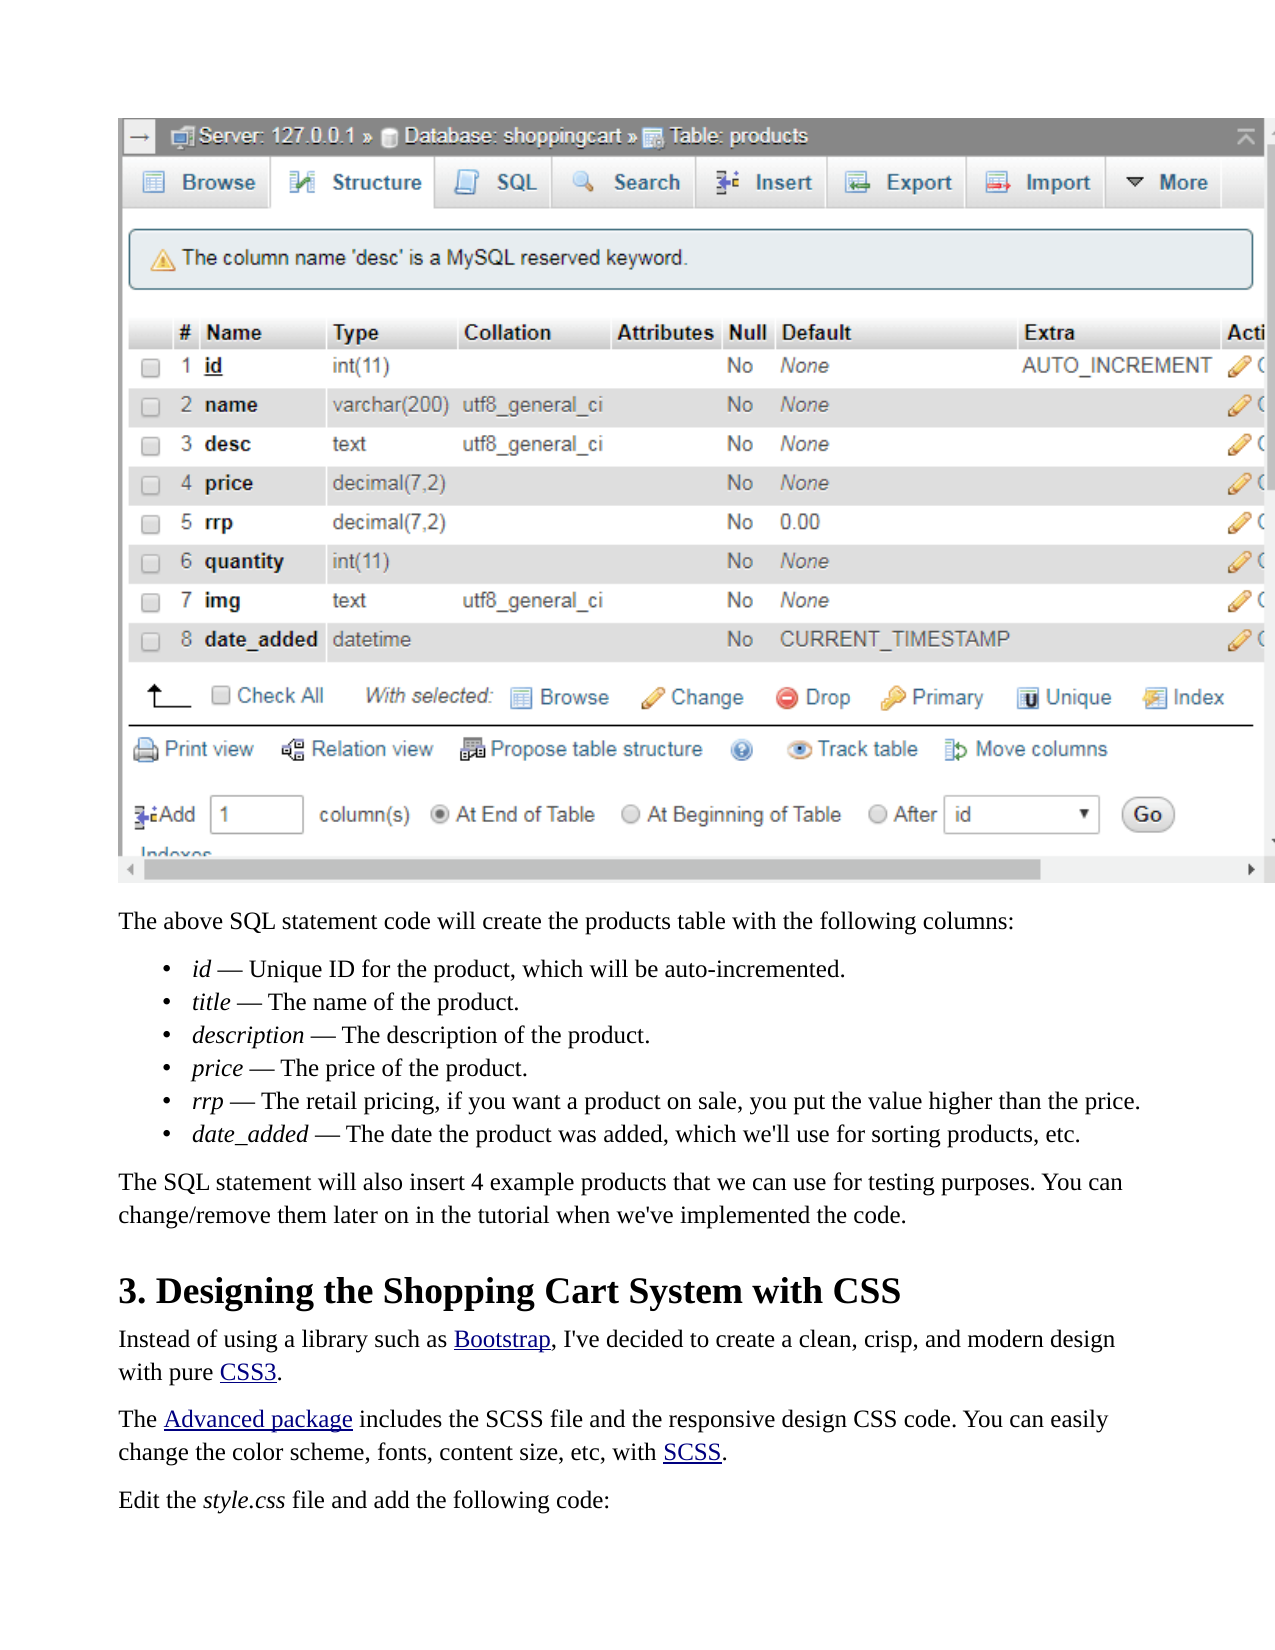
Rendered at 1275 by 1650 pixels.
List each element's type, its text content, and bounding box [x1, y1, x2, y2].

text Edit the style.css file and add the following code: [118, 1485, 1157, 1514]
list description — The description of the product. [162, 1020, 1157, 1049]
list price — The price of the product. [162, 1053, 1157, 1082]
list rrp — The retail pricing, if you want a product on sale, you put the value higher than the price. [162, 1086, 1157, 1115]
text The Advanced package includes the SCSS file and the responsive design CSS code. You can easily change the color scheme, fonts, content size, etc, with SCSS. [118, 1404, 1157, 1466]
list title — The name of the product. [162, 987, 1157, 1016]
list id — Unique ID for the product, which will be auto-incremented. [162, 954, 1157, 983]
picture [118, 118, 1275, 883]
subtitle 3. Designing the Shopping Cart System with CSS [118, 1268, 1157, 1311]
list date_added — The date the product was added, which we'll use for sorting products, etc. [162, 1119, 1157, 1148]
text The SQL statement will also insert 4 example products that we can use for testing purposes. You can change/remove them later on in the tutorial when we've implemented the code. [118, 1167, 1157, 1228]
text The above SQL statement code will create the products table with the following columns: [118, 906, 1157, 935]
text Instead of using a library such as Bootstrap, I've decided to create a clean, crisp, and modern design with pure CSS3. [118, 1324, 1157, 1386]
